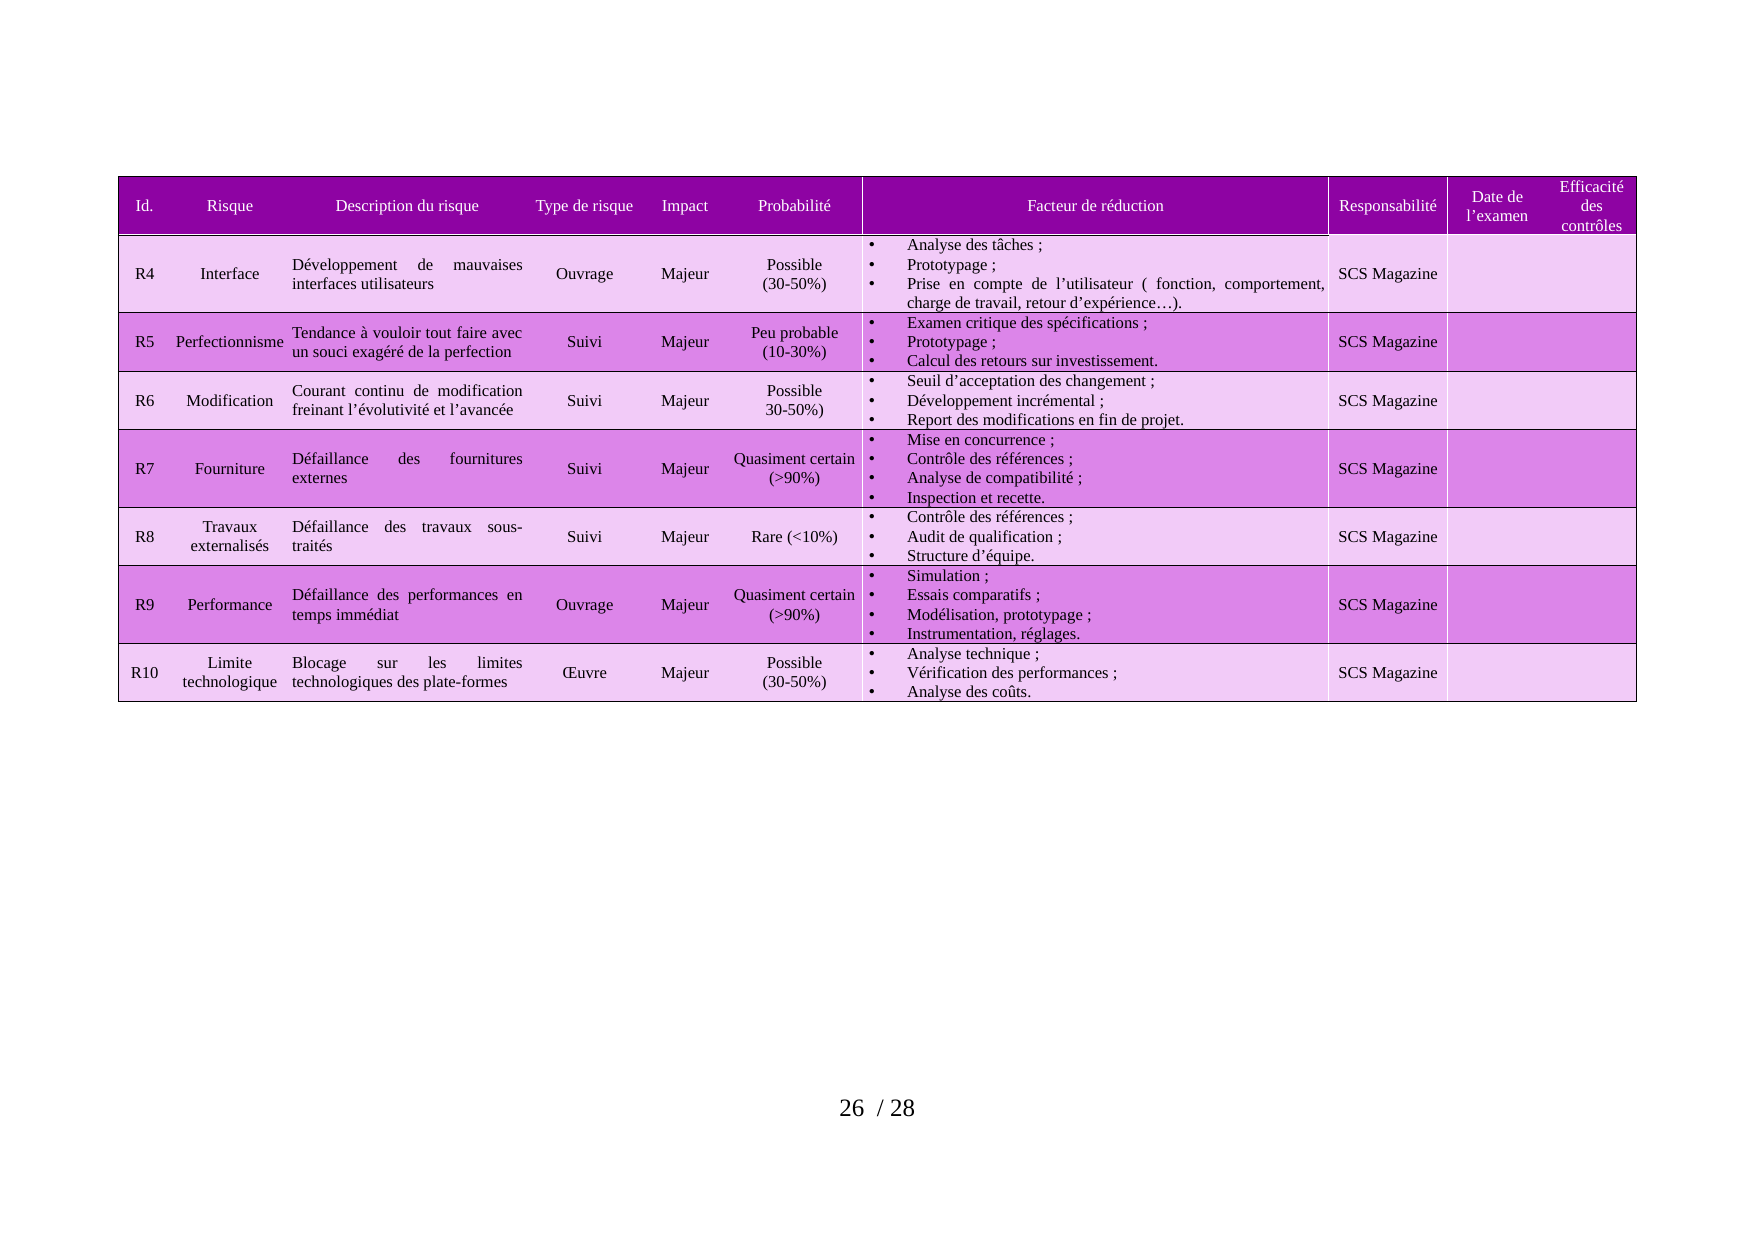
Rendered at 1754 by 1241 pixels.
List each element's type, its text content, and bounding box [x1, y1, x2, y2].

table_cell R4 [119, 236, 171, 312]
table_cell [1448, 235, 1547, 312]
table_cell SCS Magazine [1329, 372, 1447, 429]
table_cell Développement de mauvaises interfaces utilisateurs [289, 236, 526, 312]
table_header Responsabilité [1329, 177, 1447, 234]
table_cell R8 [119, 508, 171, 565]
table_cell Modification [171, 372, 289, 429]
table_cell Défaillance des performances en temps immédiat [289, 566, 526, 643]
table_cell Contrôle des références ; Audit de qualification ; Structure d’équipe. [863, 508, 1328, 565]
table_header Efficacité des contrôles [1547, 177, 1636, 234]
table_cell [1448, 644, 1547, 701]
table_cell SCS Magazine [1329, 235, 1447, 312]
table_cell Peu probable (10-30%) [726, 313, 862, 371]
table_cell Blocage sur les limites technologiques des plate-formes [289, 644, 526, 701]
table_cell Performance [171, 566, 289, 643]
table_cell Simulation ; Essais comparatifs ; Modélisation, prototypage ; Instrumentation, réglages. [863, 566, 1328, 643]
table_cell R9 [119, 566, 171, 643]
table_cell [1547, 313, 1636, 371]
table_cell Majeur [643, 644, 726, 701]
table_cell [1448, 566, 1547, 643]
table_cell Quasiment certain (>90%) [726, 566, 862, 643]
table_cell R5 [119, 313, 171, 371]
table_cell Tendance à vouloir tout faire avec un souci exagéré de la perfection [289, 313, 526, 371]
table_header Impact [643, 177, 726, 234]
table_cell Mise en concurrence ; Contrôle des références ; Analyse de compatibilité ; Inspection et recette. [863, 430, 1328, 507]
table_cell Possible 30-50%) [726, 372, 862, 429]
table_cell SCS Magazine [1329, 313, 1447, 371]
table_header Facteur de réduction [863, 177, 1328, 234]
table_cell [1547, 430, 1636, 507]
table_cell Suivi [526, 313, 643, 371]
table_cell [1547, 372, 1636, 429]
table_cell Rare (<10%) [726, 508, 862, 565]
table_cell Suivi [526, 508, 643, 565]
table_cell Analyse technique ; Vérification des performances ; Analyse des coûts. [863, 644, 1328, 701]
table_header Type de risque [526, 177, 643, 234]
table_cell R6 [119, 372, 171, 429]
table_cell Possible (30-50%) [726, 236, 862, 312]
table_cell Courant continu de modification freinant l’évolutivité et l’avancée [289, 372, 526, 429]
table_cell [1448, 430, 1547, 507]
table_cell Majeur [643, 313, 726, 371]
table_cell [1547, 644, 1636, 701]
table_cell Examen critique des spécifications ; Prototypage ; Calcul des retours sur investissement. [863, 313, 1328, 371]
table_cell [1448, 313, 1547, 371]
table_cell Possible (30-50%) [726, 644, 862, 701]
table_cell Majeur [643, 236, 726, 312]
table_header Date de l’examen [1448, 177, 1547, 234]
table_cell Défaillance des travaux sous-traités [289, 508, 526, 565]
table_cell R7 [119, 430, 171, 507]
table_cell SCS Magazine [1329, 430, 1447, 507]
table_cell Majeur [643, 508, 726, 565]
table_cell R10 [119, 644, 171, 701]
table_header Description du risque [289, 177, 526, 234]
table_cell Limite technologique [171, 644, 289, 701]
table_cell Seuil d’acceptation des changement ; Développement incrémental ; Report des modifications en fin de projet. [863, 372, 1328, 429]
table_cell Œuvre [526, 644, 643, 701]
table_cell SCS Magazine [1329, 644, 1447, 701]
table_cell Travaux externalisés [171, 508, 289, 565]
table_cell Fourniture [171, 430, 289, 507]
table_cell [1547, 566, 1636, 643]
table_cell Suivi [526, 372, 643, 429]
table_cell Défaillance des fournitures externes [289, 430, 526, 507]
table_cell [1448, 372, 1547, 429]
table_cell [1448, 508, 1547, 565]
table_cell [1547, 235, 1636, 312]
table_cell Analyse des tâches ; Prototypage ; Prise en compte de l’utilisateur ( fonction, comportement, charge de travail, retour d’expérience…). [863, 236, 1328, 312]
table_cell SCS Magazine [1329, 508, 1447, 565]
table_cell Majeur [643, 430, 726, 507]
table_cell Perfectionnisme [171, 313, 289, 371]
table_cell SCS Magazine [1329, 566, 1447, 643]
table_cell Ouvrage [526, 236, 643, 312]
table_cell Suivi [526, 430, 643, 507]
table_cell Interface [171, 236, 289, 312]
table_header Probabilité [726, 177, 862, 234]
table_cell Majeur [643, 566, 726, 643]
table_cell Quasiment certain (>90%) [726, 430, 862, 507]
table_cell [1547, 508, 1636, 565]
table_cell Majeur [643, 372, 726, 429]
table_header Risque [171, 177, 289, 234]
table_header Id. [119, 177, 171, 234]
table_cell Ouvrage [526, 566, 643, 643]
